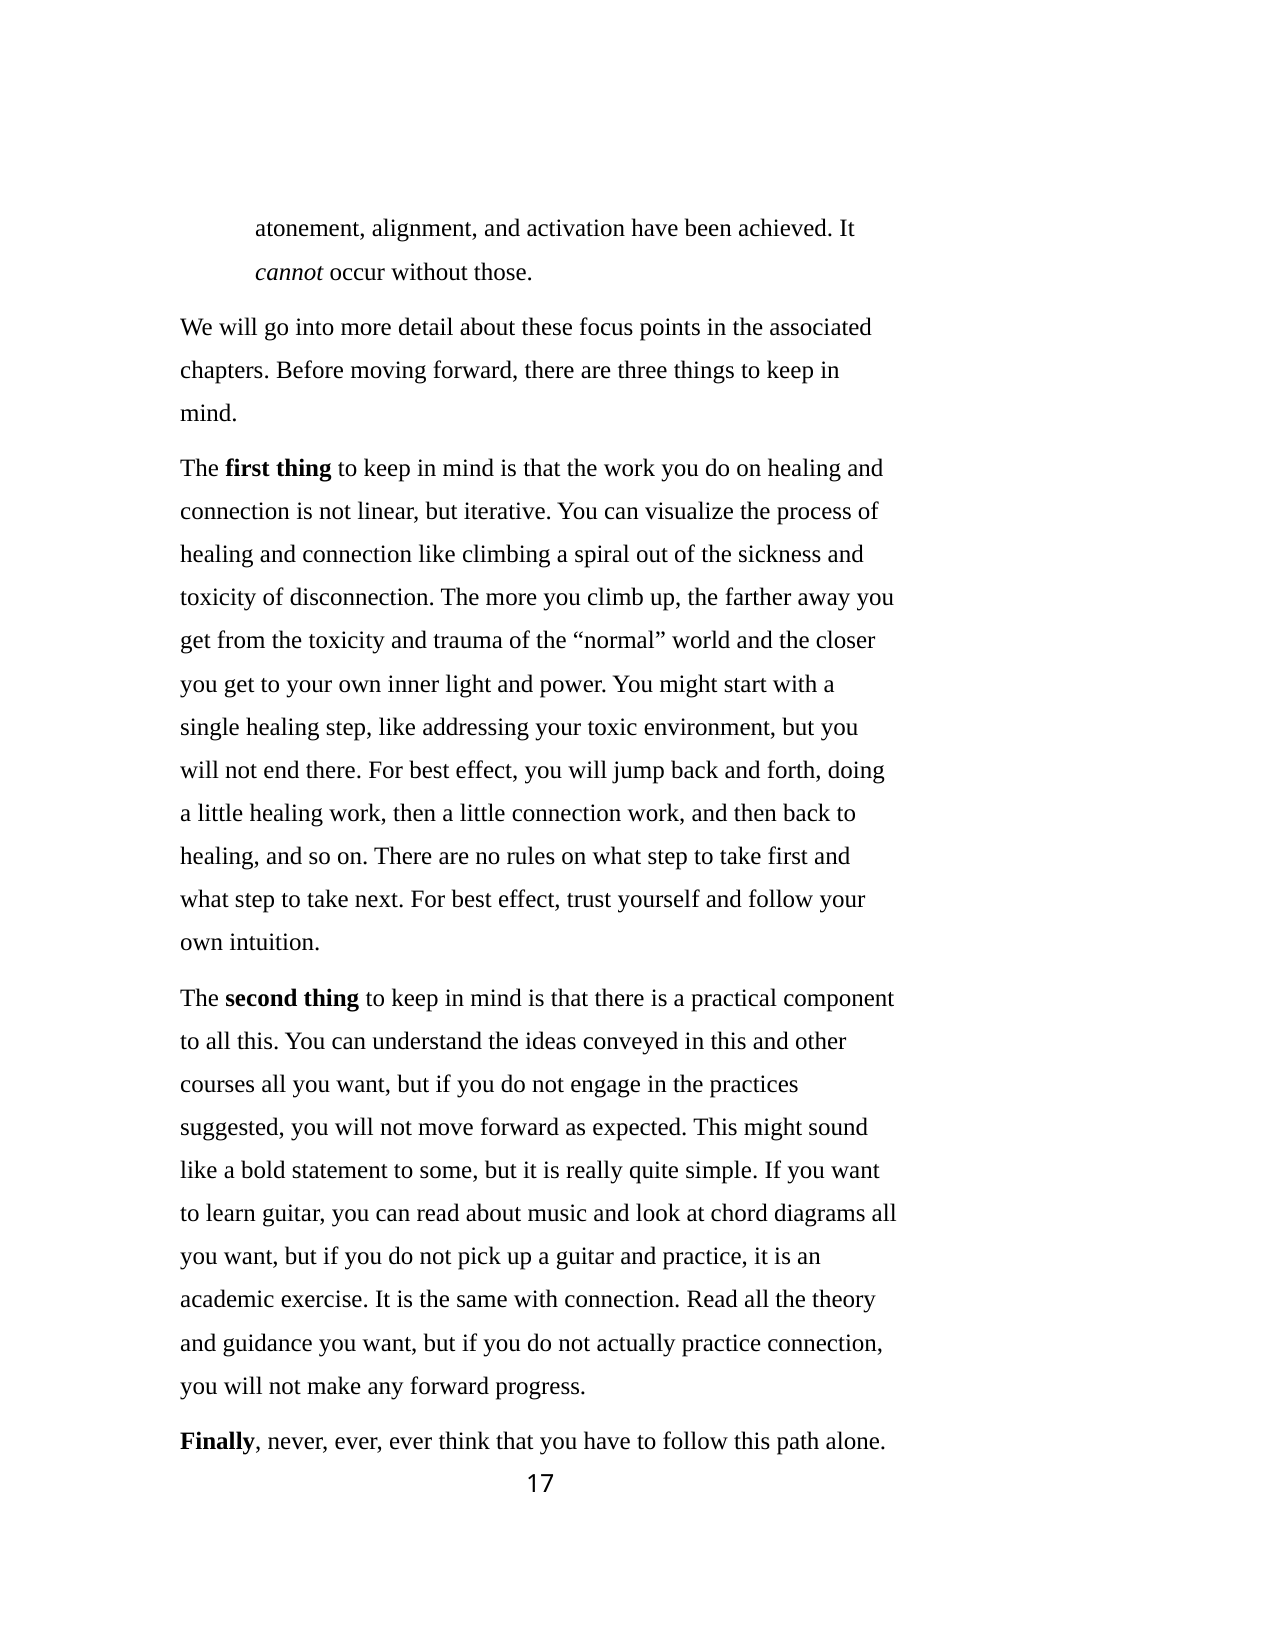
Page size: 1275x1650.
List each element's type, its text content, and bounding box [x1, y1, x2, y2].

text The second thing to keep in mind is that there is a practical component to all this. You can understand the ideas conveyed in this and other courses all you want, but if you do not engage in the practices suggested, you will not move forward as expected. This might sound like a bold statement to some, but it is really quite simple. If you want to learn guitar, you can read about music and look at chord diagrams all you want, but if you do not pick up a guitar and practice, it is an academic exercise. It is the same with connection. Read all the theory and guidance you want, but if you do not actually practice connection, you will not make any forward progress. [180, 983, 900, 1399]
text The first thing to keep in mind is that the work you do on healing and connection is not linear, but iterative. You can visualize the process of healing and connection like climbing a spiral out of the sickness and toxicity of disconnection. The more you climb up, the farther away you get from the toxicity and trauma of the “normal” world and the closer you get to your own inner light and power. You might start with a single healing step, like addressing your toxic environment, but you will not end there. For best effect, you will jump back and forth, doing a little healing work, then a little connection work, and then back to healing, and so on. There are no rules on what step to take first and what step to take next. For best effect, trust yourself and follow your own intuition. [180, 453, 900, 956]
list atonement, alignment, and activation have been achieved. It cannot occur without those. [217, 213, 900, 285]
text Finally, never, ever, ever think that you have to follow this path alone. [180, 1426, 900, 1454]
text We will go into more detail about these focus points in the associated chapters. Before moving forward, there are three things to keep in mind. [180, 312, 900, 427]
